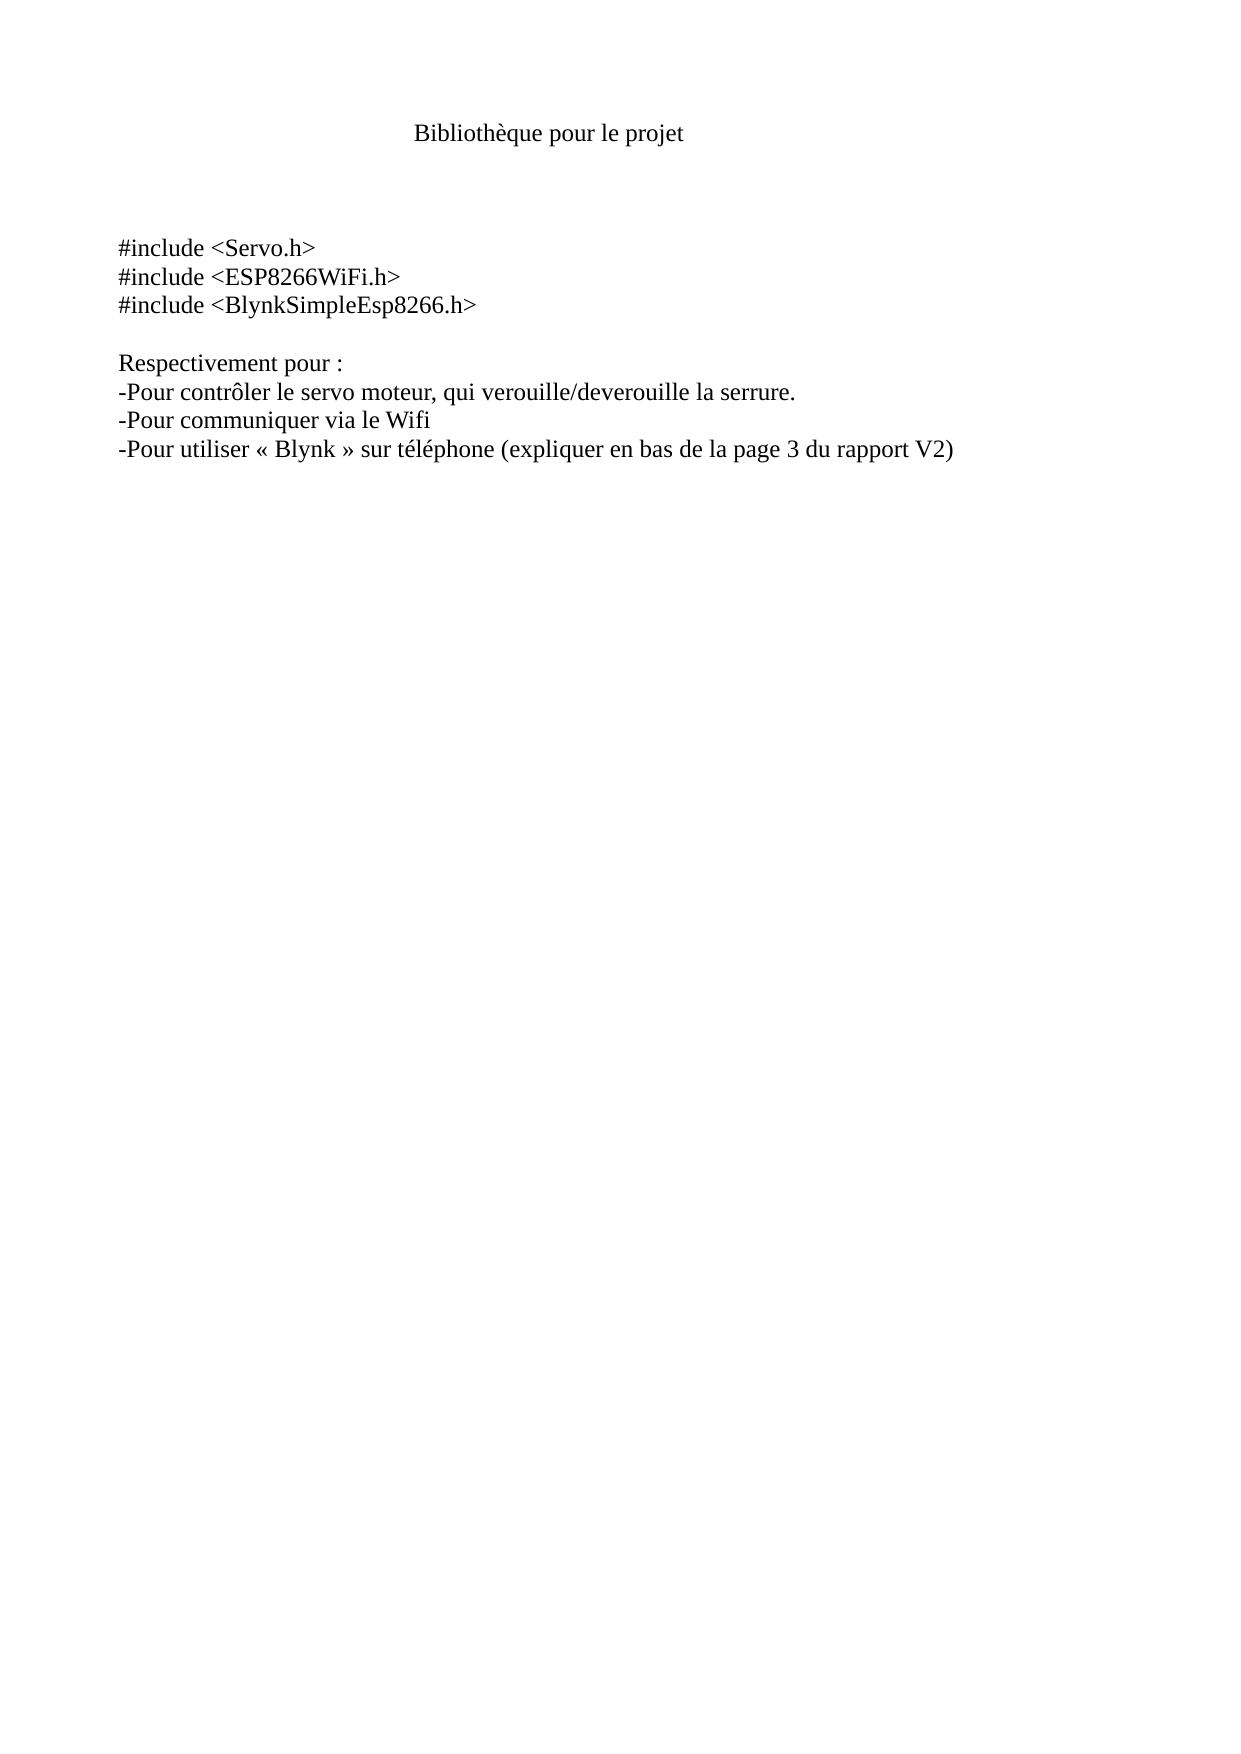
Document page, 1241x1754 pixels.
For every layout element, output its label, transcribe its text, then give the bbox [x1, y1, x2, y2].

text #include <Servo.h> [118, 233, 1122, 262]
text #include <ESP8266WiFi.h> [118, 262, 1122, 291]
text -Pour communiquer via le Wifi [118, 406, 1122, 434]
text -Pour contrôler le servo moteur, qui verouille/deverouille la serrure. [118, 377, 1122, 406]
text Bibliothèque pour le projet [118, 118, 1122, 147]
text #include <BlynkSimpleEsp8266.h> [118, 291, 1122, 319]
text -Pour utiliser « Blynk » sur téléphone (expliquer en bas de la page 3 du rapport V2) [118, 434, 1122, 463]
text Respectivement pour : [118, 348, 1122, 377]
